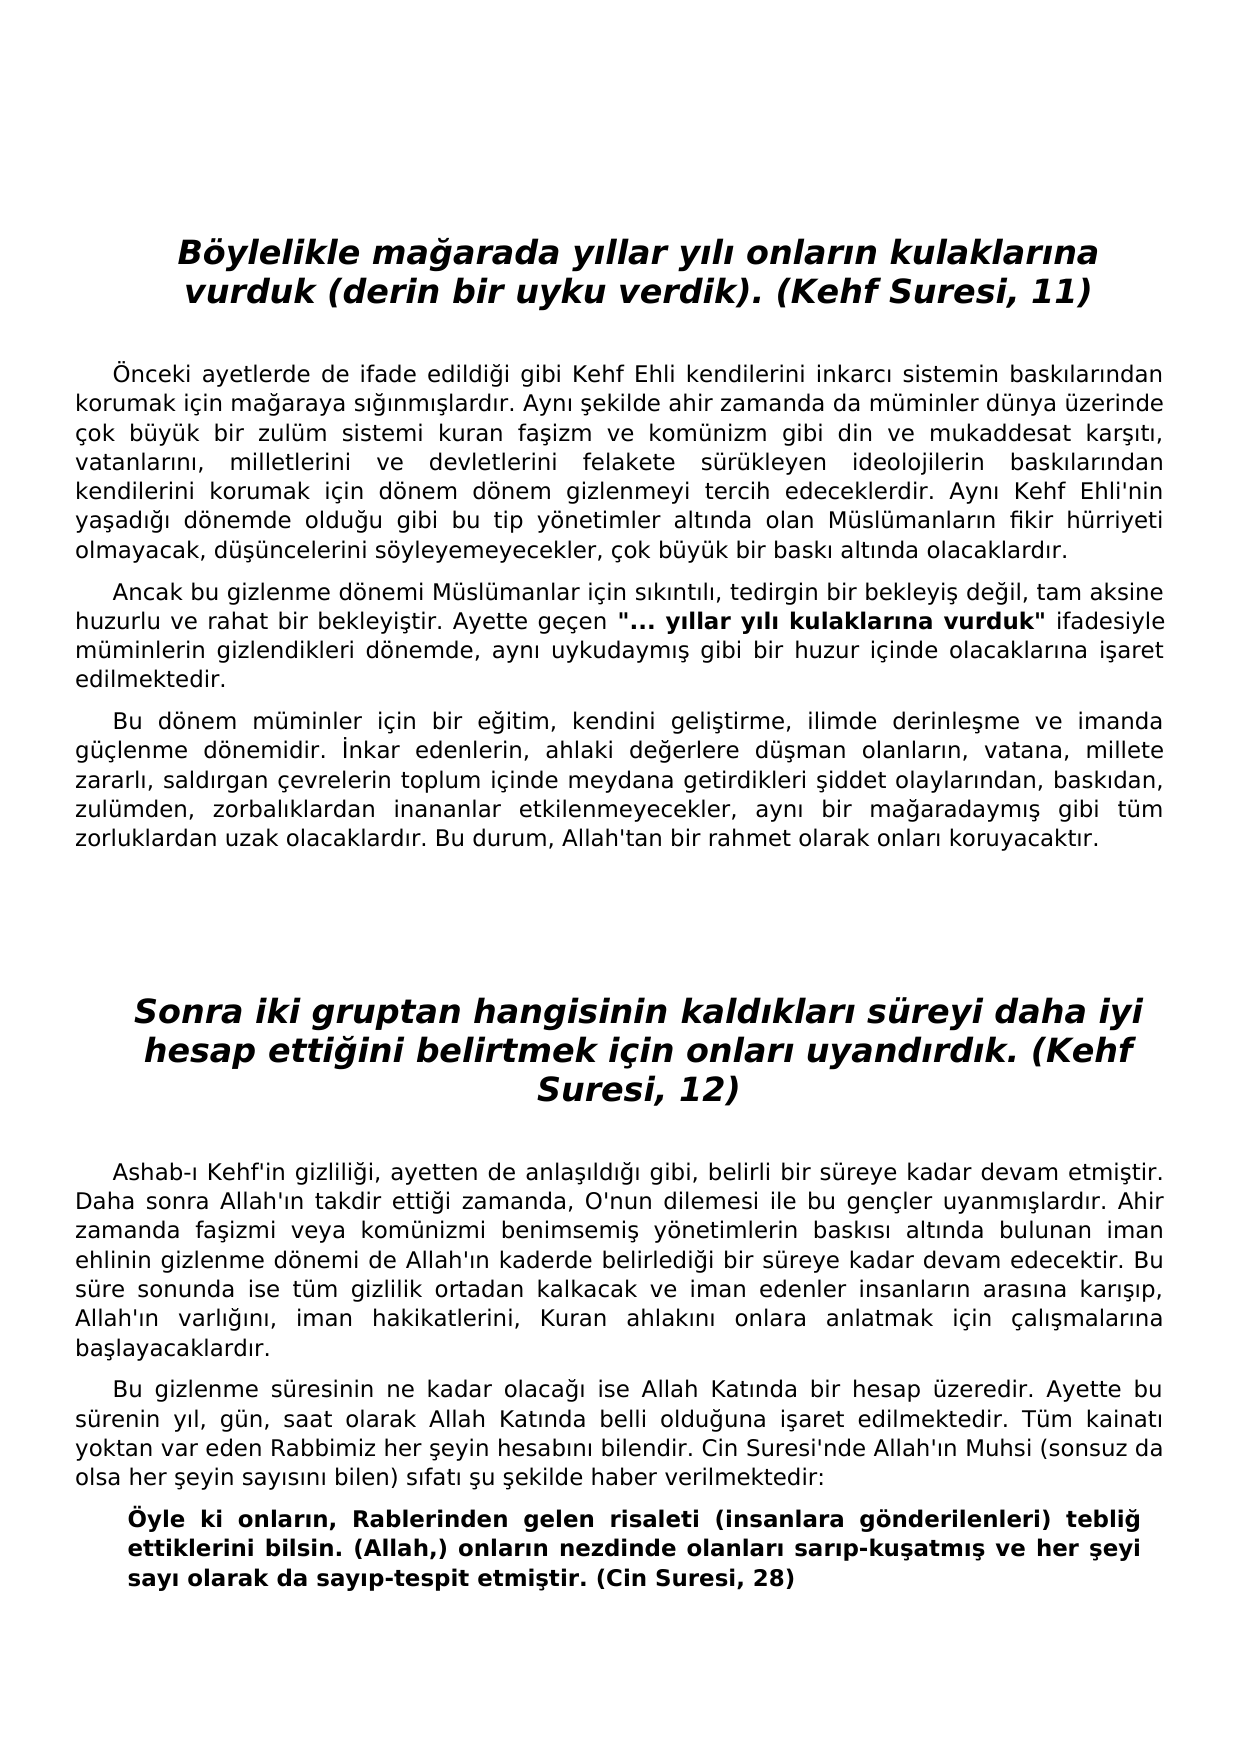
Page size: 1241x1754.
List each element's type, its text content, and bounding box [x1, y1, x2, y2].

text Bu dönem müminler için bir eğitim, kendini geliştirme, ilimde derinleşme ve imanda güçlenme dönemidir. İnkar edenlerin, ahlaki değerlere düşman olanların, vatana, millete zararlı, saldırgan çevrelerin toplum içinde meydana getirdikleri şiddet olaylarından, baskıdan, zulümden, zorbalıklardan inananlar etkilenmeyecekler, aynı bir mağaradaymış gibi tüm zorluklardan uzak olacaklardır. Bu durum, Allah'tan bir rahmet olarak onları koruyacaktır. [75, 708, 1165, 852]
subtitle Böylelikle mağarada yıllar yılı onların kulaklarına vurduk (derin bir uyku verdik). (Kehf Suresi, 11) [112, 233, 1165, 311]
text Bu gizlenme süresinin ne kadar olacağı ise Allah Katında bir hesap üzeredir. Ayette bu sürenin yıl, gün, saat olarak Allah Katında belli olduğuna işaret edilmektedir. Tüm kainatı yoktan var eden Rabbimiz her şeyin hesabını bilendir. Cin Suresi'nde Allah'ın Muhsi (sonsuz da olsa her şeyin sayısını bilen) sıfatı şu şekilde haber verilmektedir: [75, 1377, 1165, 1491]
text Ancak bu gizlenme dönemi Müslümanlar için sıkıntılı, tedirgin bir bekleyiş değil, tam aksine huzurlu ve rahat bir bekleyiştir. Ayette geçen "... yıllar yılı kulaklarına vurduk" ifadesiyle müminlerin gizlendikleri dönemde, aynı uykudaymış gibi bir huzur içinde olacaklarına işaret edilmektedir. [75, 579, 1165, 693]
text Ashab-ı Kehf'in gizliliği, ayetten de anlaşıldığı gibi, belirli bir süreye kadar devam etmiştir. Daha sonra Allah'ın takdir ettiği zamanda, O'nun dilemesi ile bu gençler uyanmışlardır. Ahir zamanda faşizmi veya komünizmi benimsemiş yönetimlerin baskısı altında bulunan iman ehlinin gizlenme dönemi de Allah'ın kaderde belirlediği bir süreye kadar devam edecektir. Bu süre sonunda ise tüm gizlilik ortadan kalkacak ve iman edenler insanların arasına karışıp, Allah'ın varlığını, iman hakikatlerini, Kuran ahlakını onlara anlatmak için çalışmalarına başlayacaklardır. [75, 1159, 1165, 1361]
text Öyle ki onların, Rablerinden gelen risaleti (insanlara gönderilenleri) tebliğ ettiklerini bilsin. (Allah,) onların nezdinde olanları sarıp-kuşatmış ve her şeyi sayı olarak da sayıp-tespit etmiştir. (Cin Suresi, 28) [127, 1506, 1143, 1591]
subtitle Sonra iki gruptan hangisinin kaldıkları süreyi daha iyi hesap ettiğini belirtmek için onları uyandırdık. (Kehf Suresi, 12) [112, 992, 1165, 1109]
text Önceki ayetlerde de ifade edildiği gibi Kehf Ehli kendilerini inkarcı sistemin baskılarından korumak için mağaraya sığınmışlardır. Aynı şekilde ahir zamanda da müminler dünya üzerinde çok büyük bir zulüm sistemi kuran faşizm ve komünizm gibi din ve mukaddesat karşıtı, vatanlarını, milletlerini ve devletlerini felakete sürükleyen ideolojilerin baskılarından kendilerini korumak için dönem dönem gizlenmeyi tercih edeceklerdir. Aynı Kehf Ehli'nin yaşadığı dönemde olduğu gibi bu tip yönetimler altında olan Müslümanların fikir hürriyeti olmayacak, düşüncelerini söyleyemeyecekler, çok büyük bir baskı altında olacaklardır. [75, 361, 1165, 564]
